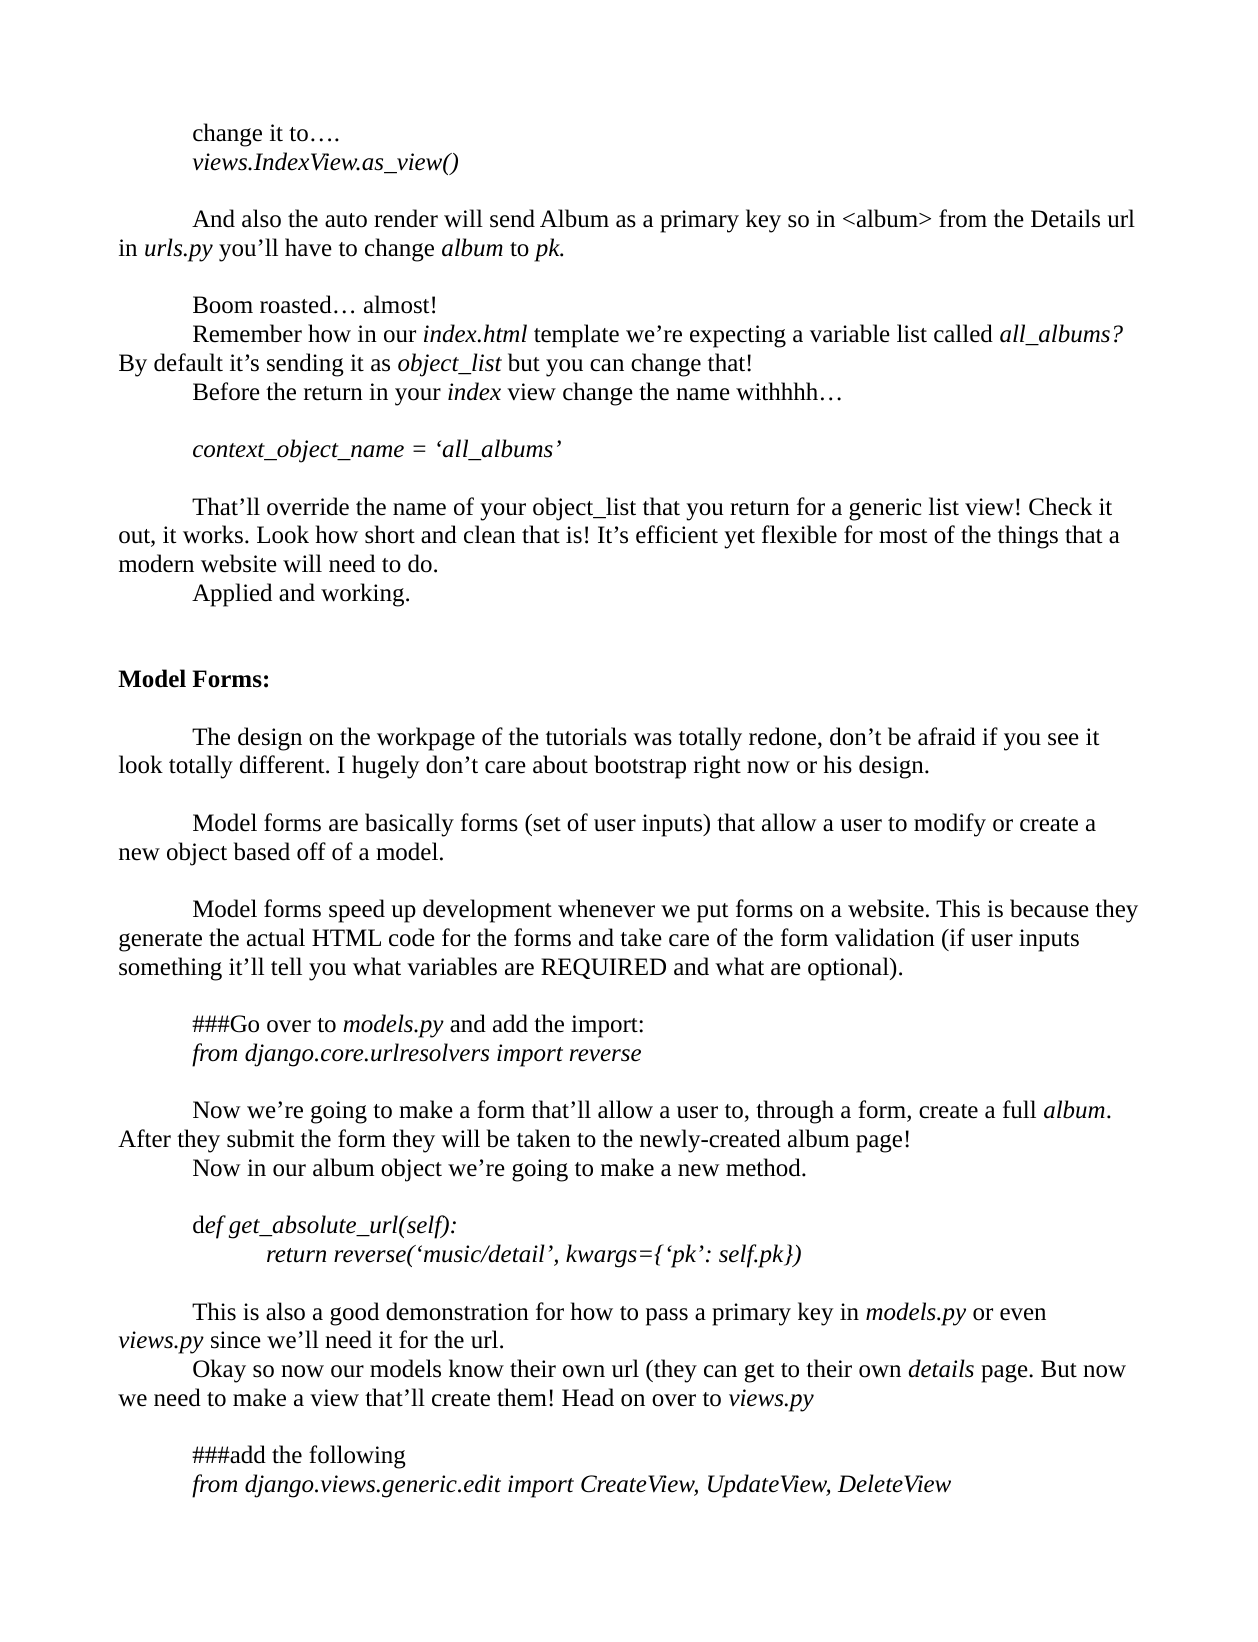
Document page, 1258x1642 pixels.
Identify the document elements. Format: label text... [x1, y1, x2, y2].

text This is also a good demonstration for how to pass a primary key in models.py or even views.py since we’ll need it for the url. [118, 1297, 1140, 1354]
text Model Forms: [118, 664, 1140, 693]
text def get_absolute_url(self): [118, 1211, 1140, 1239]
text return reverse(‘music/detail’, kwargs={‘pk’: self.pk}) [118, 1239, 1140, 1268]
text Model forms are basically forms (set of user inputs) that allow a user to modify or create a new object based off of a model. [118, 808, 1140, 866]
text Now we’re going to make a form that’ll allow a user to, through a form, create a full album. After they submit the form they will be taken to the newly-created album page! [118, 1096, 1140, 1153]
text ###add the following [118, 1441, 1140, 1469]
text Boom roasted… almost! [118, 291, 1140, 319]
text That’ll override the name of your object_list that you return for a generic list view! Check it out, it works. Look how short and clean that is! It’s efficient yet flexible for most of the things that a modern website will need to do. [118, 492, 1140, 578]
text Remember how in our index.html template we’re expecting a variable list called all_albums? By default it’s sending it as object_list but you can change that! [118, 319, 1140, 377]
text Model forms speed up development whenever we put forms on a website. This is because they generate the actual HTML code for the forms and take care of the form validation (if user inputs something it’ll tell you what variables are REQUIRED and what are optional). [118, 894, 1140, 981]
text The design on the workpage of the tutorials was totally redone, don’t be afraid if you see it look totally different. I hugely don’t care about bootstrap right now or his design. [118, 722, 1140, 779]
text views.IndexView.as_view() [118, 147, 1140, 176]
text Okay so now our models know their own url (they can get to their own details page. But now we need to make a view that’ll create them! Head on over to views.py [118, 1354, 1140, 1412]
text Before the return in your index view change the name withhhh… [118, 377, 1140, 406]
text Now in our album object we’re going to make a new method. [118, 1153, 1140, 1182]
text Applied and working. [118, 578, 1140, 607]
text And also the auto render will send Album as a primary key so in <album> from the Details url in urls.py you’ll have to change album to pk. [118, 204, 1140, 262]
text from django.core.urlresolvers import reverse [118, 1038, 1140, 1067]
text ###Go over to models.py and add the import: [118, 1009, 1140, 1038]
text context_object_name = ‘all_albums’ [118, 434, 1140, 463]
text change it to…. [118, 118, 1140, 147]
text from django.views.generic.edit import CreateView, UpdateView, DeleteView [118, 1469, 1140, 1498]
